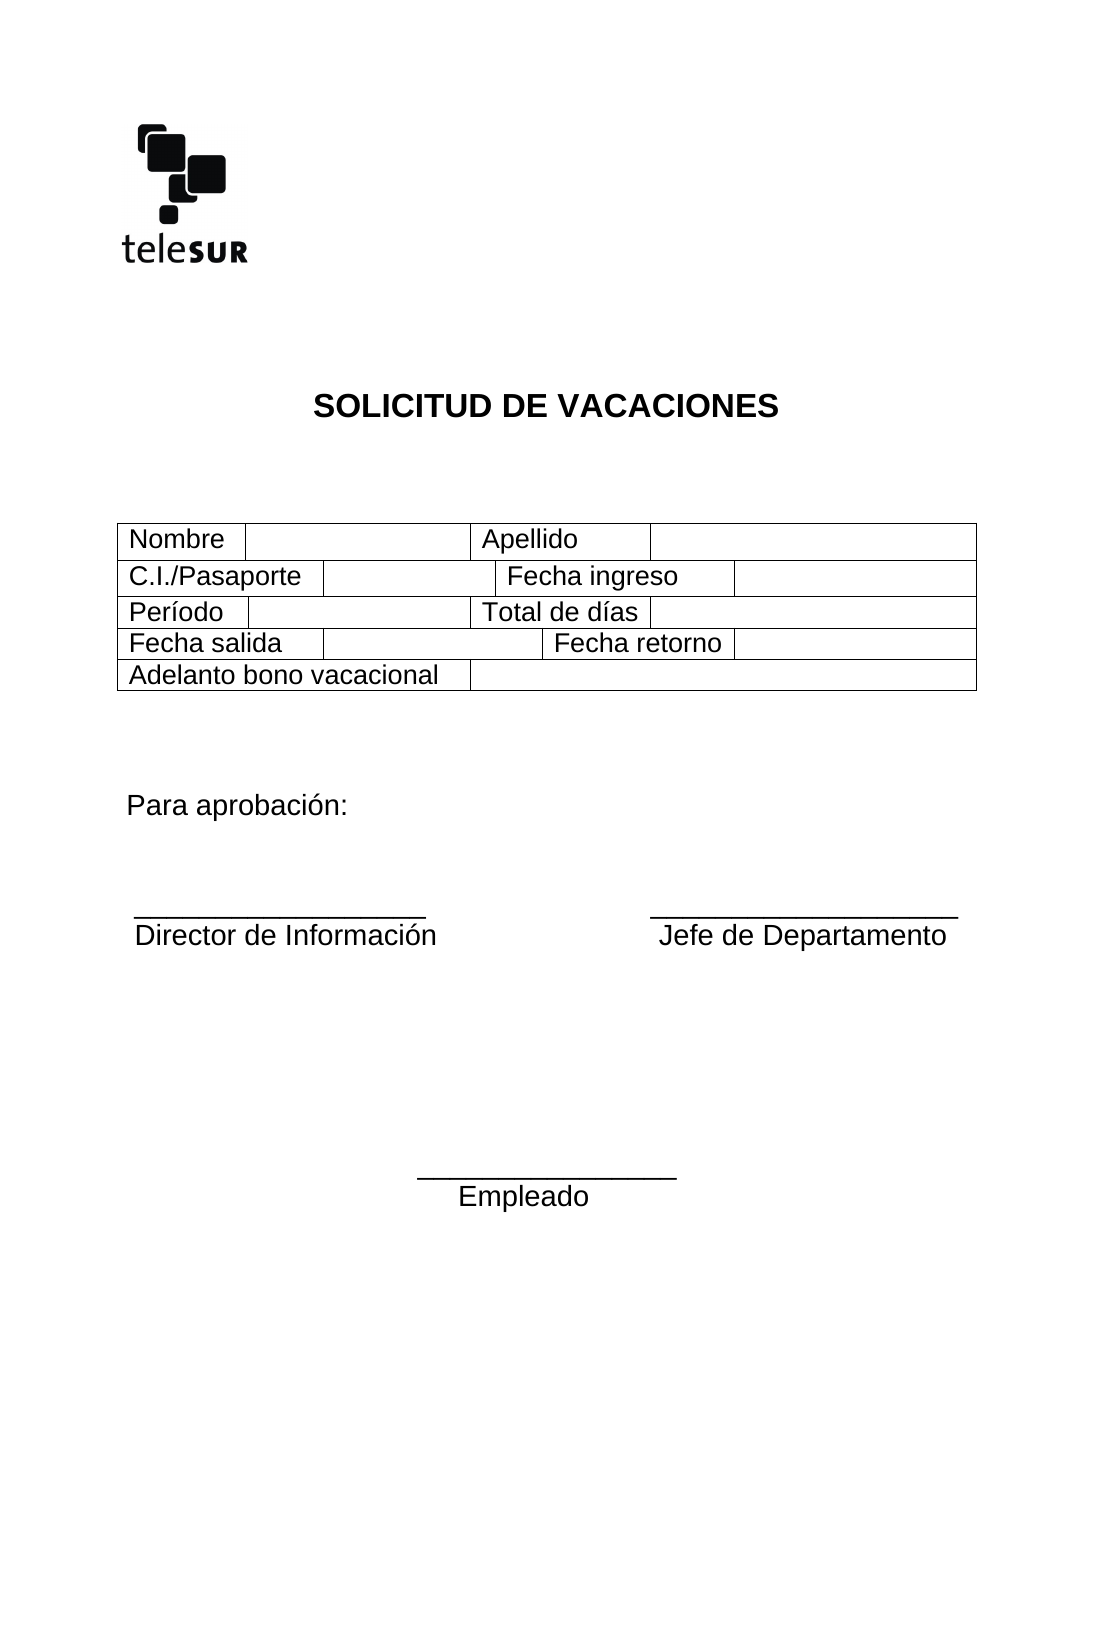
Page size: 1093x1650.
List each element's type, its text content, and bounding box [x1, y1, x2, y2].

table_cell Total de días [471, 597, 650, 627]
text __________________ ­___________________ [118, 887, 974, 919]
text SOLICITUD DE VACACIONES [118, 387, 974, 425]
table_cell Fecha retorno [543, 629, 734, 659]
table_header [651, 524, 976, 560]
table_cell [735, 629, 976, 659]
table_header Nombre [118, 524, 245, 560]
table_cell Adelanto bono vacacional [118, 660, 470, 690]
table_cell Fecha salida [118, 629, 323, 659]
table_cell C.I./Pasaporte [118, 561, 323, 596]
table_cell [324, 561, 495, 596]
table_cell Fecha ingreso [496, 561, 734, 596]
text Director de Información Jefe de Departamento [118, 919, 974, 952]
text Para aprobación: [118, 789, 974, 822]
table_cell [651, 597, 976, 627]
text Empleado [118, 1180, 974, 1213]
table_cell [471, 660, 976, 690]
picture [121, 124, 248, 263]
text ________________ [118, 1148, 974, 1180]
table_cell [735, 561, 976, 596]
table_cell [249, 597, 470, 627]
table_header [246, 524, 470, 560]
table_cell [324, 629, 542, 659]
table_cell Período [118, 597, 248, 627]
table_header Apellido [471, 524, 650, 560]
